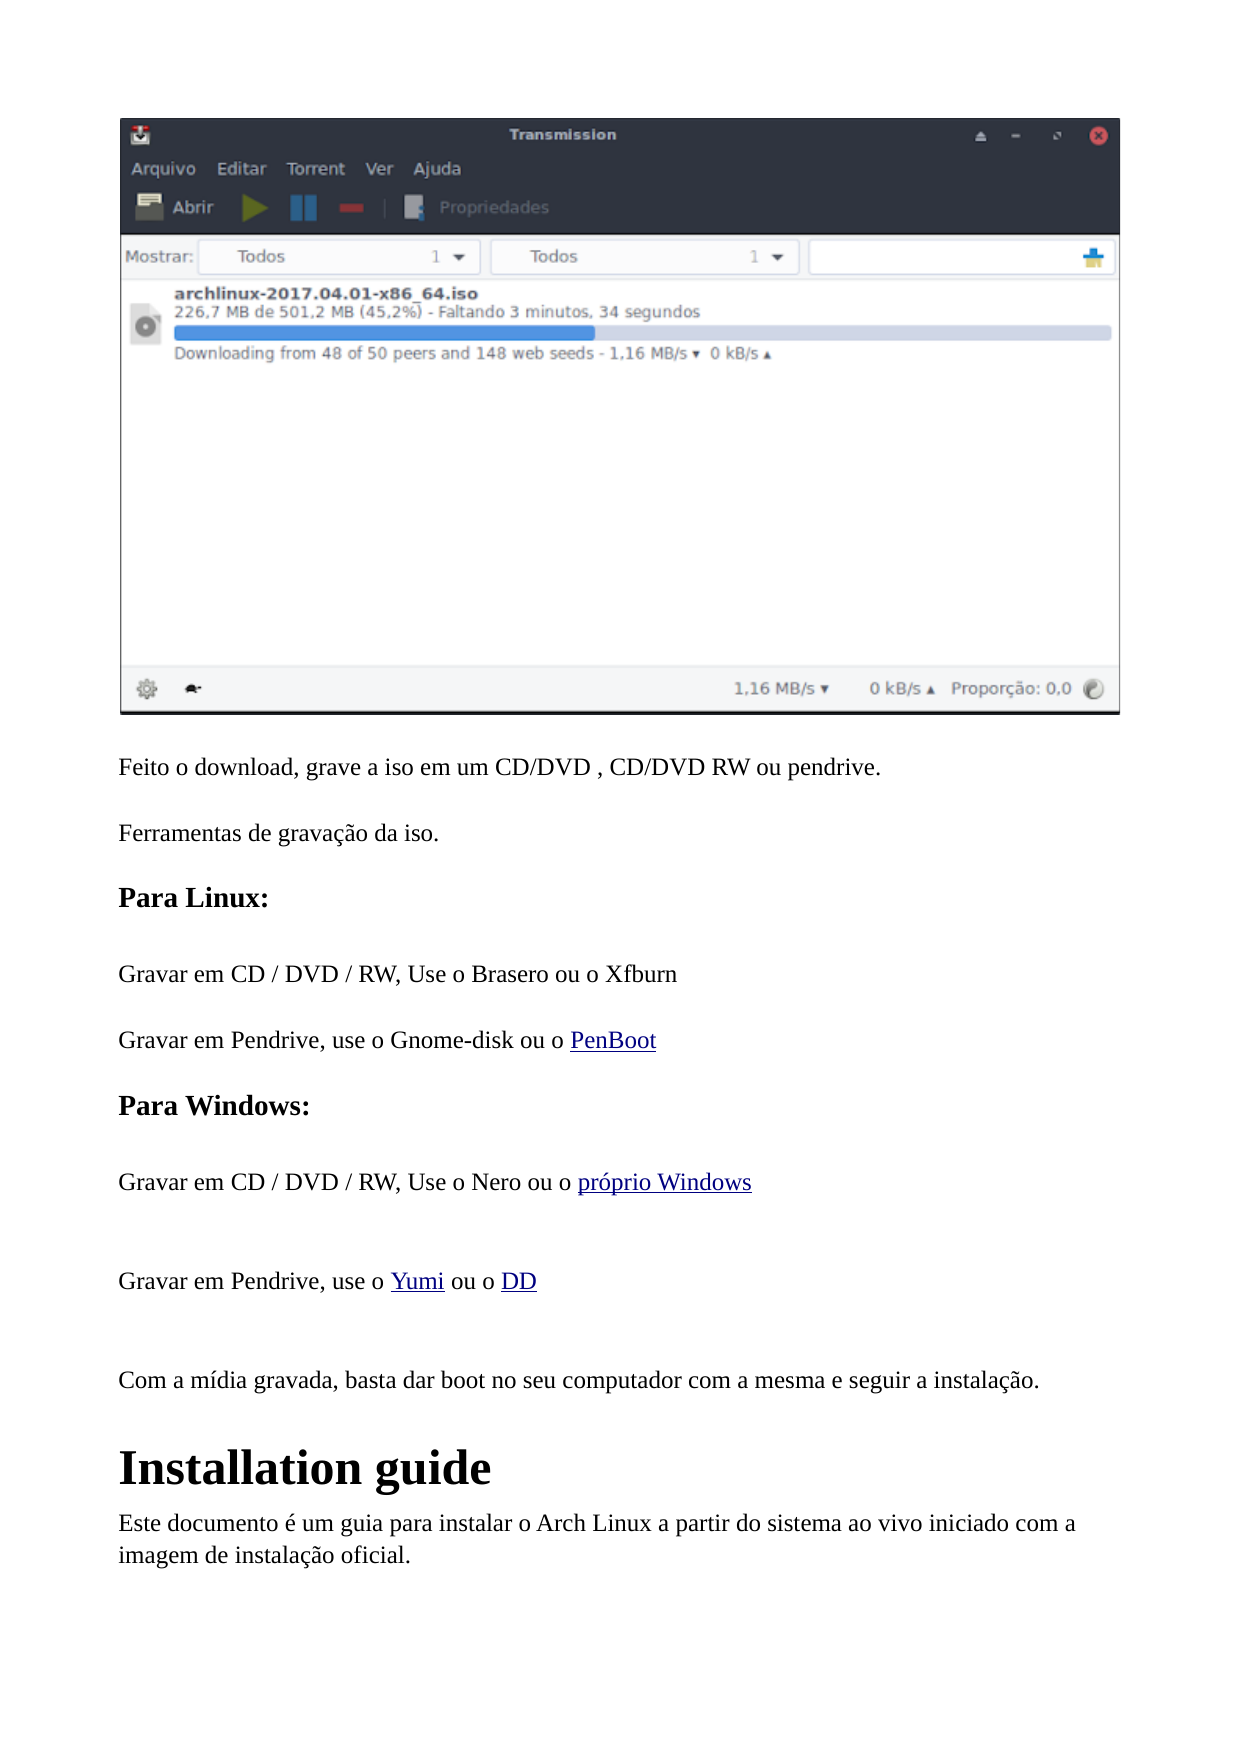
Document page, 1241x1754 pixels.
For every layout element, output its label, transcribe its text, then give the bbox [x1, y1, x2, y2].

subtitle Para Linux: [118, 881, 1122, 914]
text Gravar em CD / DVD / RW, Use o Nero ou o próprio Windows Gravar em Pendrive, use o Yumi ou o DD Com a mídia gravada, basta dar boot no seu computador com a mesma e seguir a instalação. [118, 1134, 1122, 1394]
subtitle Installation guide [118, 1438, 1122, 1495]
subtitle Para Windows: [118, 1088, 1122, 1121]
picture [120, 118, 1121, 715]
text Este documento é um guia para instalar o Arch Linux a partir do sistema ao vivo iniciado com a imagem de instalação oficial. [118, 1508, 1122, 1569]
text Gravar em CD / DVD / RW, Use o Brasero ou o Xfburn Gravar em Pendrive, use o Gnome-disk ou o PenBoot [118, 927, 1122, 1054]
text Feito o download, grave a iso em um CD/DVD , CD/DVD RW ou pendrive. Ferramentas de gravação da iso. [118, 719, 1122, 847]
